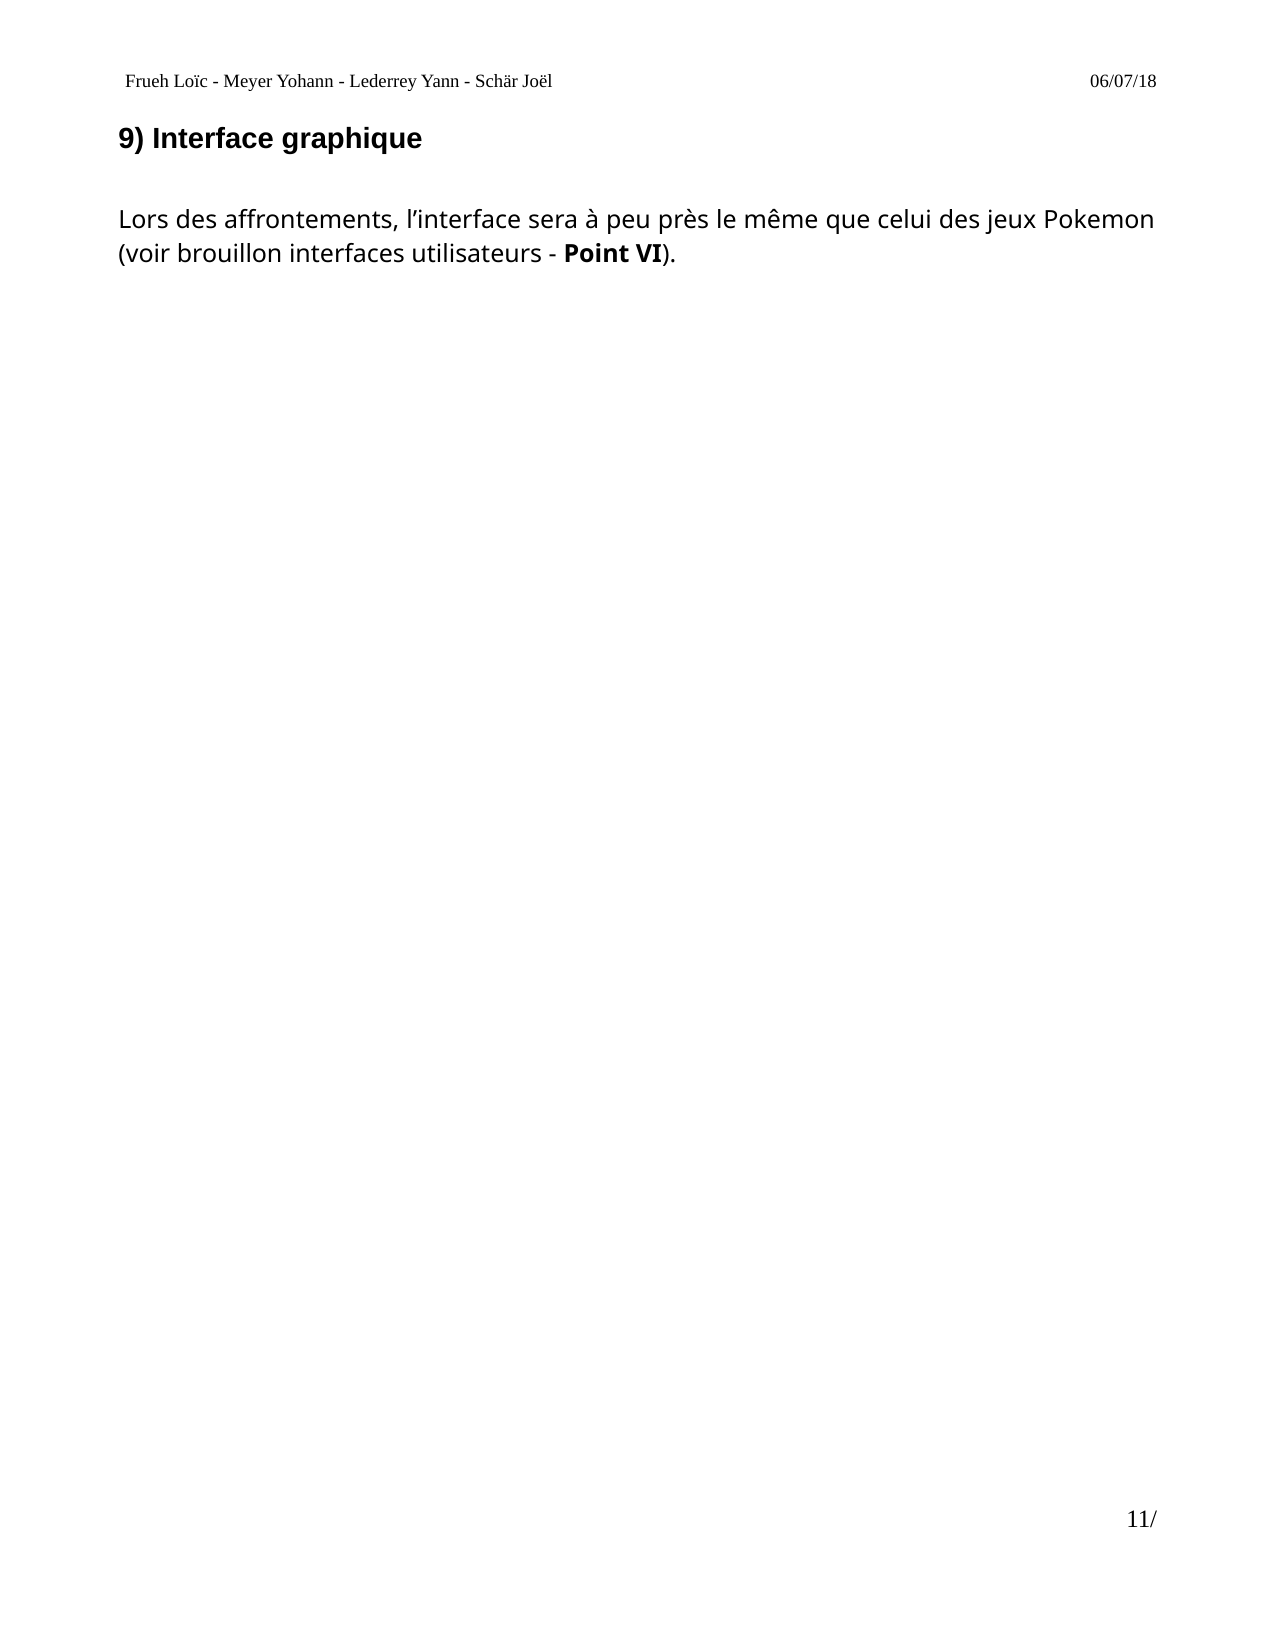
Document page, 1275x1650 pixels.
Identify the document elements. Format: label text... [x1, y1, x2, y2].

text Lors des affrontements, l’interface sera à peu près le même que celui des jeux Pokemon (voir brouillon interfaces utilisateurs - Point VI). [118, 201, 1157, 269]
subtitle 9) Interface graphique [118, 121, 1157, 155]
